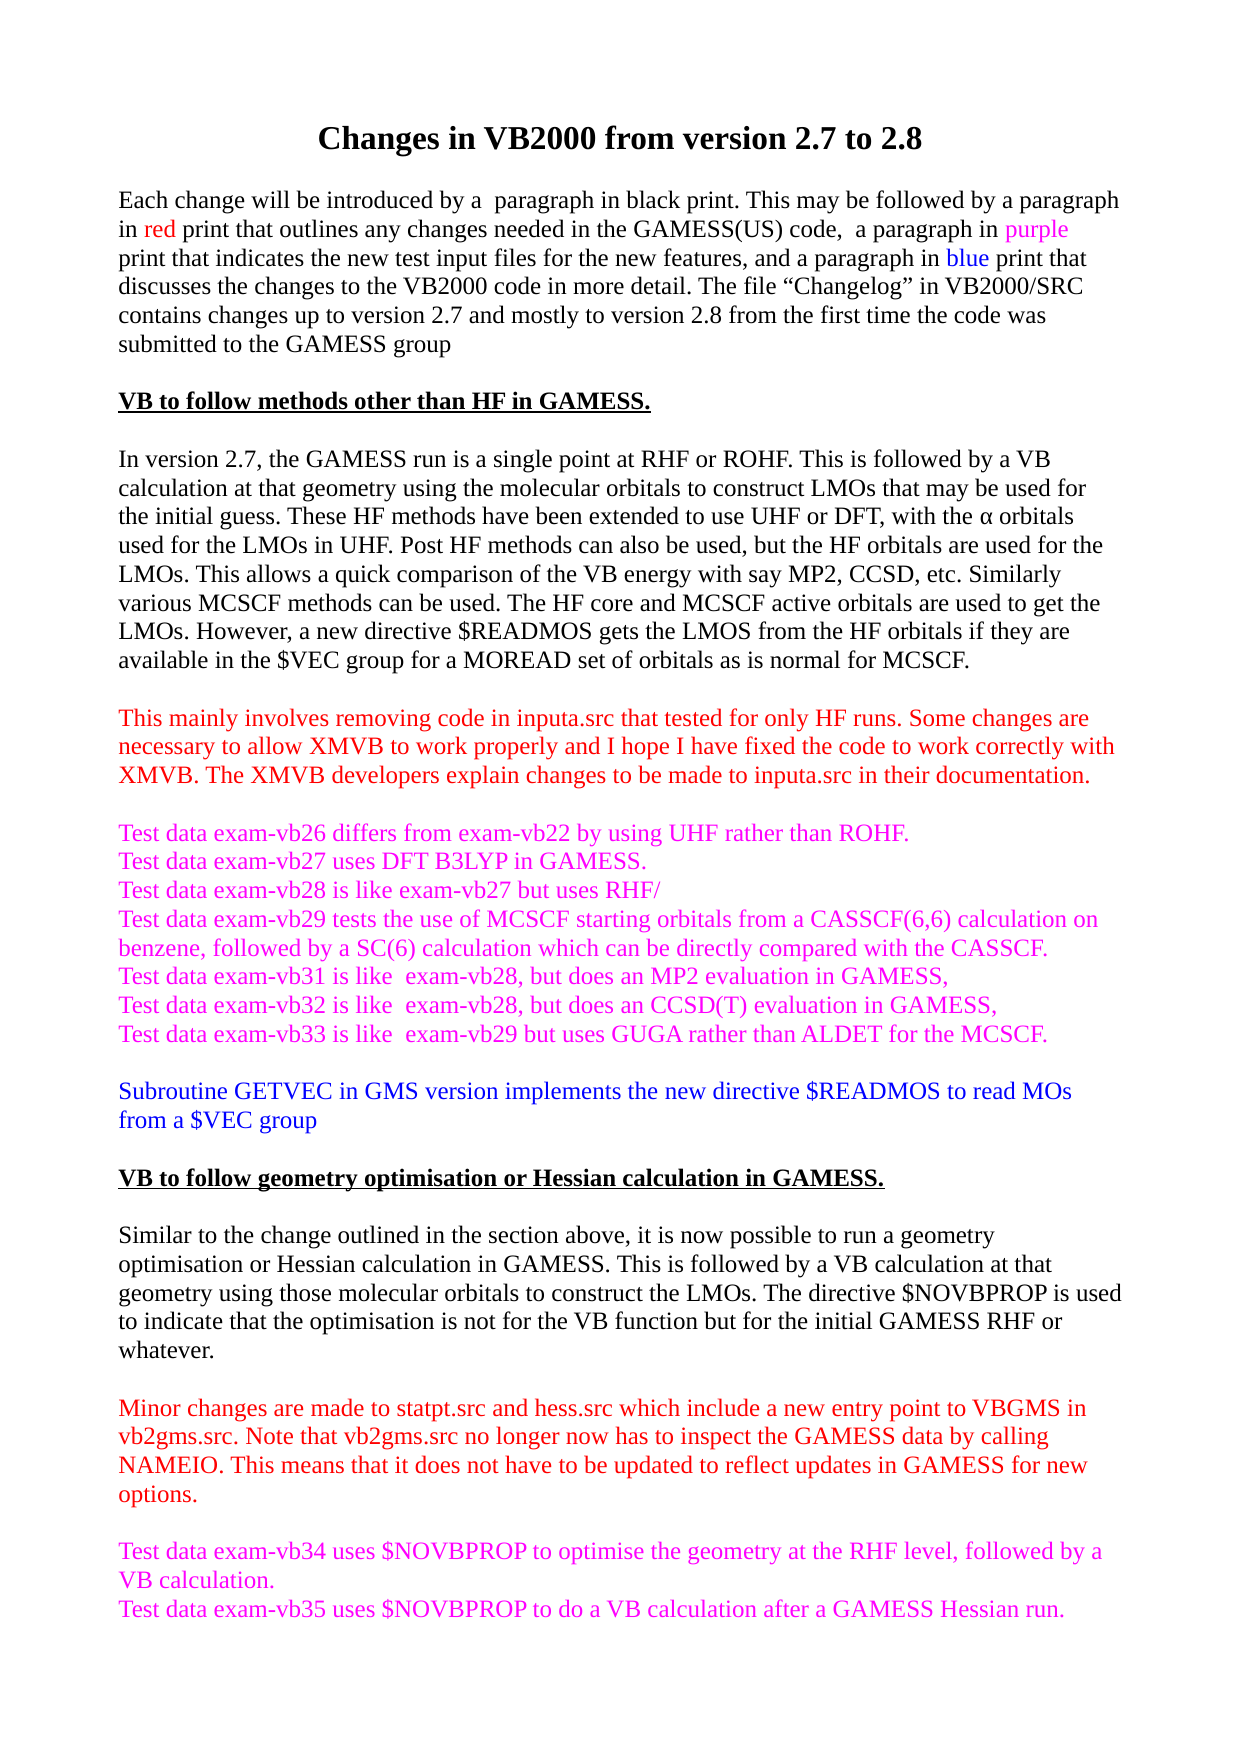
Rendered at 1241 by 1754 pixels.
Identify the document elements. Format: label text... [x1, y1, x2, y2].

text Test data exam-vb35 uses $NOVBPROP to do a VB calculation after a GAMESS Hessian run. [118, 1594, 1122, 1623]
text VB to follow geometry optimisation or Hessian calculation in GAMESS. [118, 1163, 1122, 1191]
text Changes in VB2000 from version 2.7 to 2.8 [118, 118, 1122, 156]
text Subroutine GETVEC in GMS version implements the new directive $READMOS to read MOs from a $VEC group [118, 1076, 1122, 1134]
text Test data exam-vb31 is like exam-vb28, but does an MP2 evaluation in GAMESS, [118, 961, 1122, 990]
text Similar to the change outlined in the section above, it is now possible to run a geometry optimisation or Hessian calculation in GAMESS. This is followed by a VB calculation at that geometry using those molecular orbitals to construct the LMOs. The directive $NOVBPROP is used to indicate that the optimisation is not for the VB function but for the initial GAMESS RHF or whatever. [118, 1220, 1122, 1364]
text Test data exam-vb34 uses $NOVBPROP to optimise the geometry at the RHF level, followed by a VB calculation. [118, 1536, 1122, 1594]
text Test data exam-vb28 is like exam-vb27 but uses RHF/ [118, 875, 1122, 904]
text Test data exam-vb32 is like exam-vb28, but does an CCSD(T) evaluation in GAMESS, [118, 990, 1122, 1019]
text This mainly involves removing code in inputa.src that tested for only HF runs. Some changes are necessary to allow XMVB to work properly and I hope I have fixed the code to work correctly with XMVB. The XMVB developers explain changes to be made to inputa.src in their documentation. [118, 703, 1122, 789]
text Each change will be introduced by a paragraph in black print. This may be followed by a paragraph in red print that outlines any changes needed in the GAMESS(US) code, a paragraph in purple print that indicates the new test input files for the new features, and a paragraph in blue print that discusses the changes to the VB2000 code in more detail. The file “Changelog” in VB2000/SRC contains changes up to version 2.7 and mostly to version 2.8 from the first time the code was submitted to the GAMESS group [118, 185, 1122, 358]
text Test data exam-vb27 uses DFT B3LYP in GAMESS. [118, 846, 1122, 875]
text VB to follow methods other than HF in GAMESS. [118, 386, 1122, 415]
text Test data exam-vb33 is like exam-vb29 but uses GUGA rather than ALDET for the MCSCF. [118, 1019, 1122, 1048]
text Test data exam-vb29 tests the use of MCSCF starting orbitals from a CASSCF(6,6) calculation on benzene, followed by a SC(6) calculation which can be directly compared with the CASSCF. [118, 904, 1122, 961]
text Minor changes are made to statpt.src and hess.src which include a new entry point to VBGMS in vb2gms.src. Note that vb2gms.src no longer now has to inspect the GAMESS data by calling NAMEIO. This means that it does not have to be updated to reflect updates in GAMESS for new options. [118, 1393, 1122, 1508]
text Test data exam-vb26 differs from exam-vb22 by using UHF rather than ROHF. [118, 818, 1122, 846]
text In version 2.7, the GAMESS run is a single point at RHF or ROHF. This is followed by a VB calculation at that geometry using the molecular orbitals to construct LMOs that may be used for the initial guess. These HF methods have been extended to use UHF or DFT, with the α orbitals used for the LMOs in UHF. Post HF methods can also be used, but the HF orbitals are used for the LMOs. This allows a quick comparison of the VB energy with say MP2, CCSD, etc. Similarly various MCSCF methods can be used. The HF core and MCSCF active orbitals are used to get the LMOs. However, a new directive $READMOS gets the LMOS from the HF orbitals if they are available in the $VEC group for a MOREAD set of orbitals as is normal for MCSCF. [118, 444, 1122, 674]
